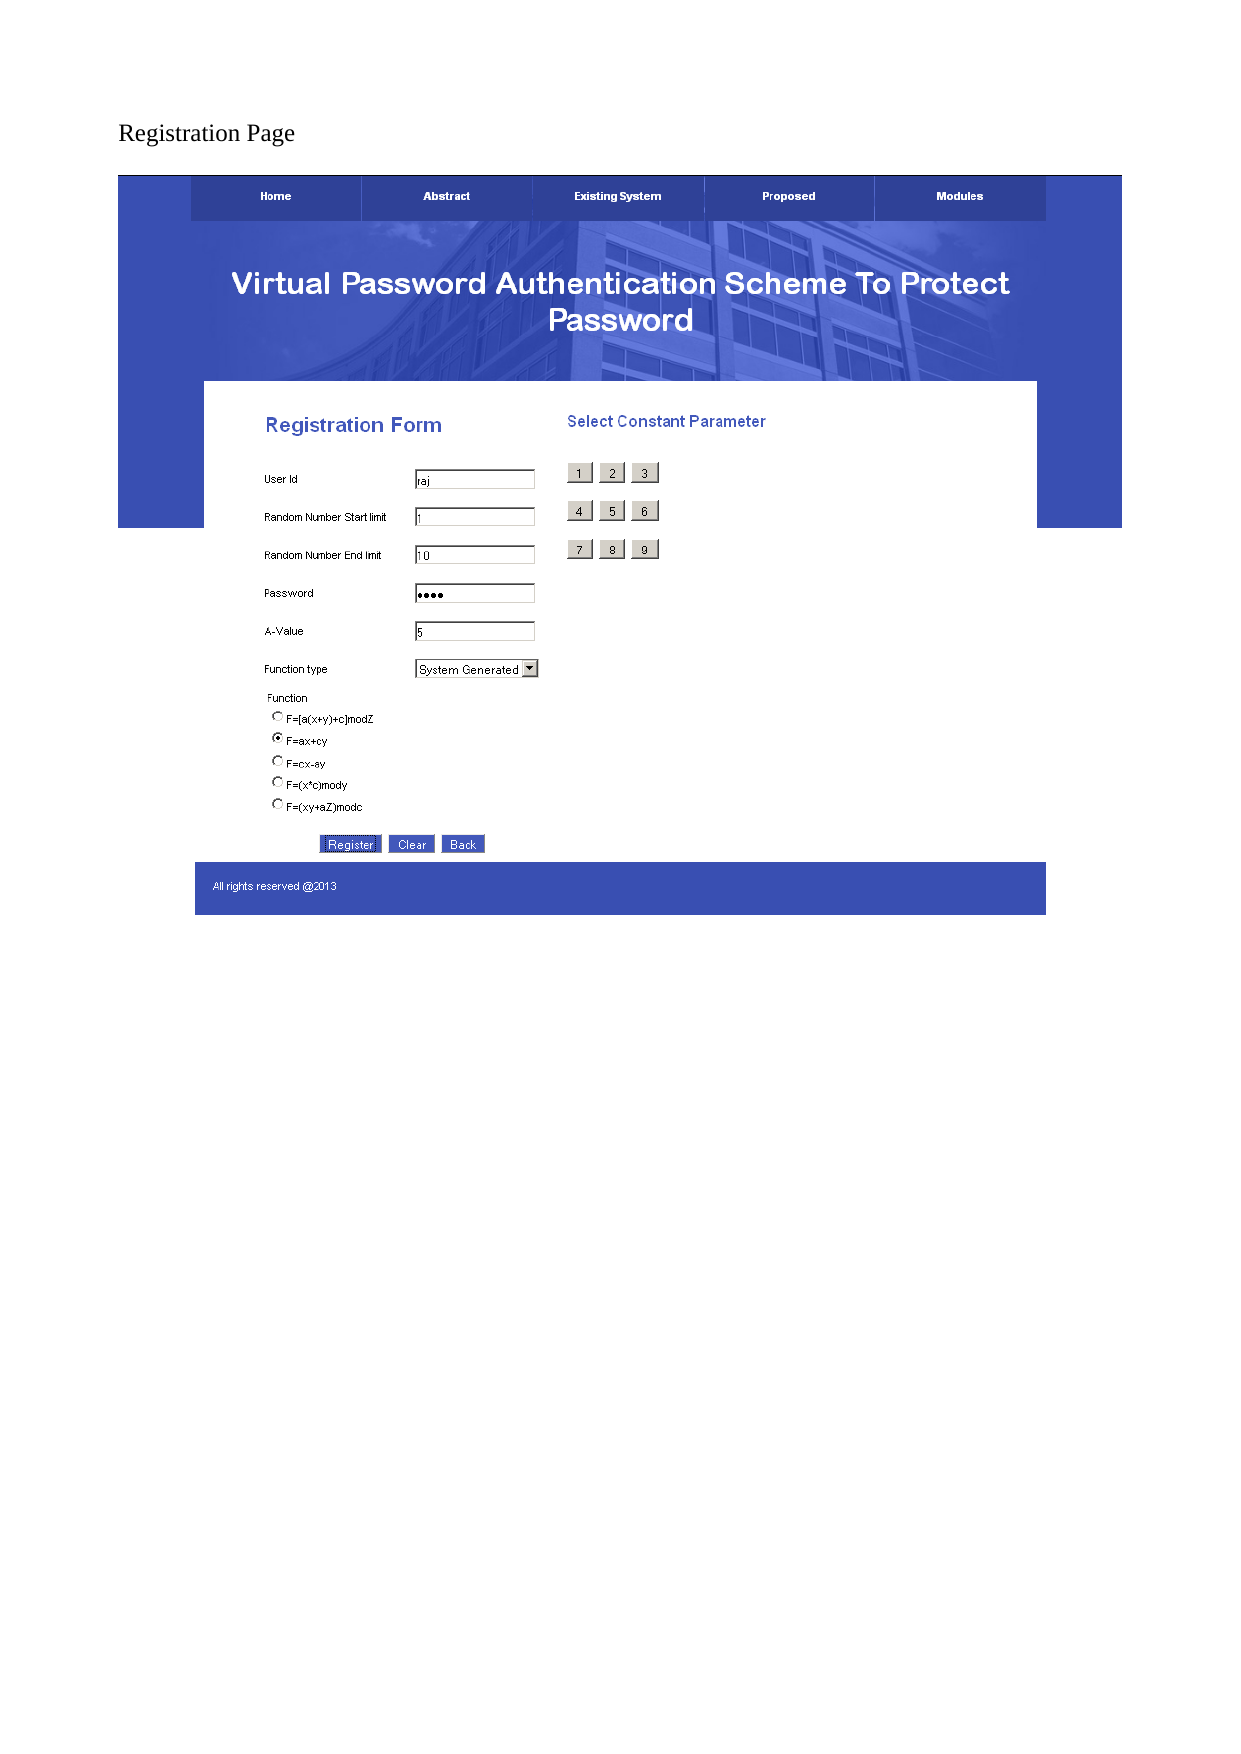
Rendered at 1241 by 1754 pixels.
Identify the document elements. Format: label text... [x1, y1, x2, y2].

picture [118, 175, 1122, 929]
text Registration Page [118, 118, 1122, 175]
